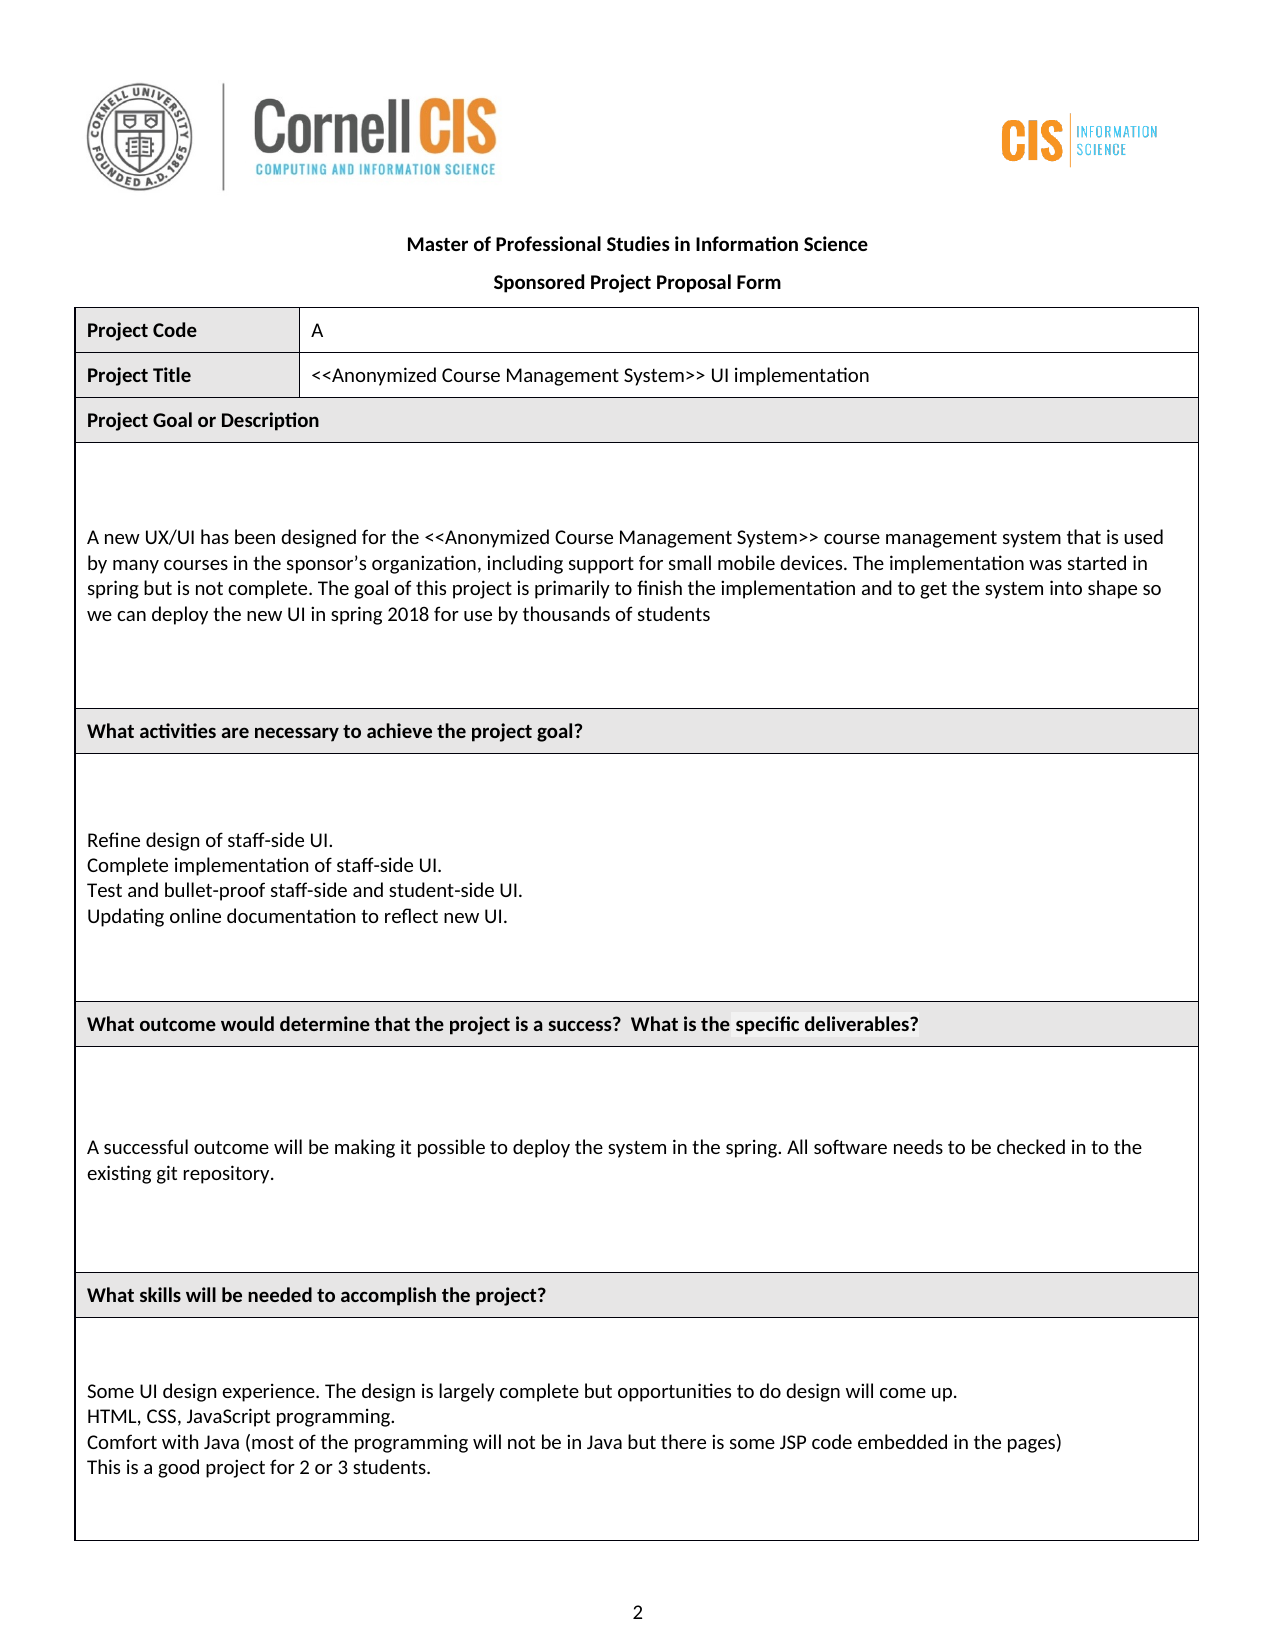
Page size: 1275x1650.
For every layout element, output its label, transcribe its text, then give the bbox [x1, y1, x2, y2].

table_header Project Code [76, 308, 299, 352]
table_cell What outcome would determine that the project is a success? What is the specific deliverables? [76, 1002, 1198, 1046]
table_cell Project Goal or Description [76, 398, 1198, 442]
table_cell A new UX/UI has been designed for the <<Anonymized Course Management System>> course management system that is used by many courses in the sponsor’s organization, including support for small mobile devices. The implementation was started in spring but is not complete. The goal of this project is primarily to finish the implementation and to get the system into shape so we can deploy the new UI in spring 2018 for use by thousands of students [76, 443, 1198, 708]
table_cell A successful outcome will be making it possible to deploy the system in the spring. All software needs to be checked in to the existing git repository. [76, 1047, 1198, 1272]
subtitle Master of Professional Studies in Information Science [75, 231, 1200, 256]
table_cell Some UI design experience. The design is largely complete but opportunities to do design will come up. HTML, CSS, JavaScript programming. Comfort with Java (most of the programming will not be in Java but there is some JSP code embedded in the pages) This is a good project for 2 or 3 students. [76, 1318, 1198, 1540]
table_header A [300, 308, 1198, 352]
table_cell <<Anonymized Course Management System>> UI implementation [300, 353, 1198, 397]
subtitle Sponsored Project Proposal Form [75, 269, 1200, 294]
picture [75, 75, 507, 199]
picture [957, 75, 1200, 206]
table_cell What skills will be needed to accomplish the project? [76, 1273, 1198, 1317]
table_cell Project Title [76, 353, 299, 397]
table_cell What activities are necessary to achieve the project goal? [76, 709, 1198, 753]
table_cell Refine design of staff-side UI. Complete implementation of staff-side UI. Test and bullet-proof staff-side and student-side UI. Updating online documentation to reflect new UI. [76, 754, 1198, 1001]
